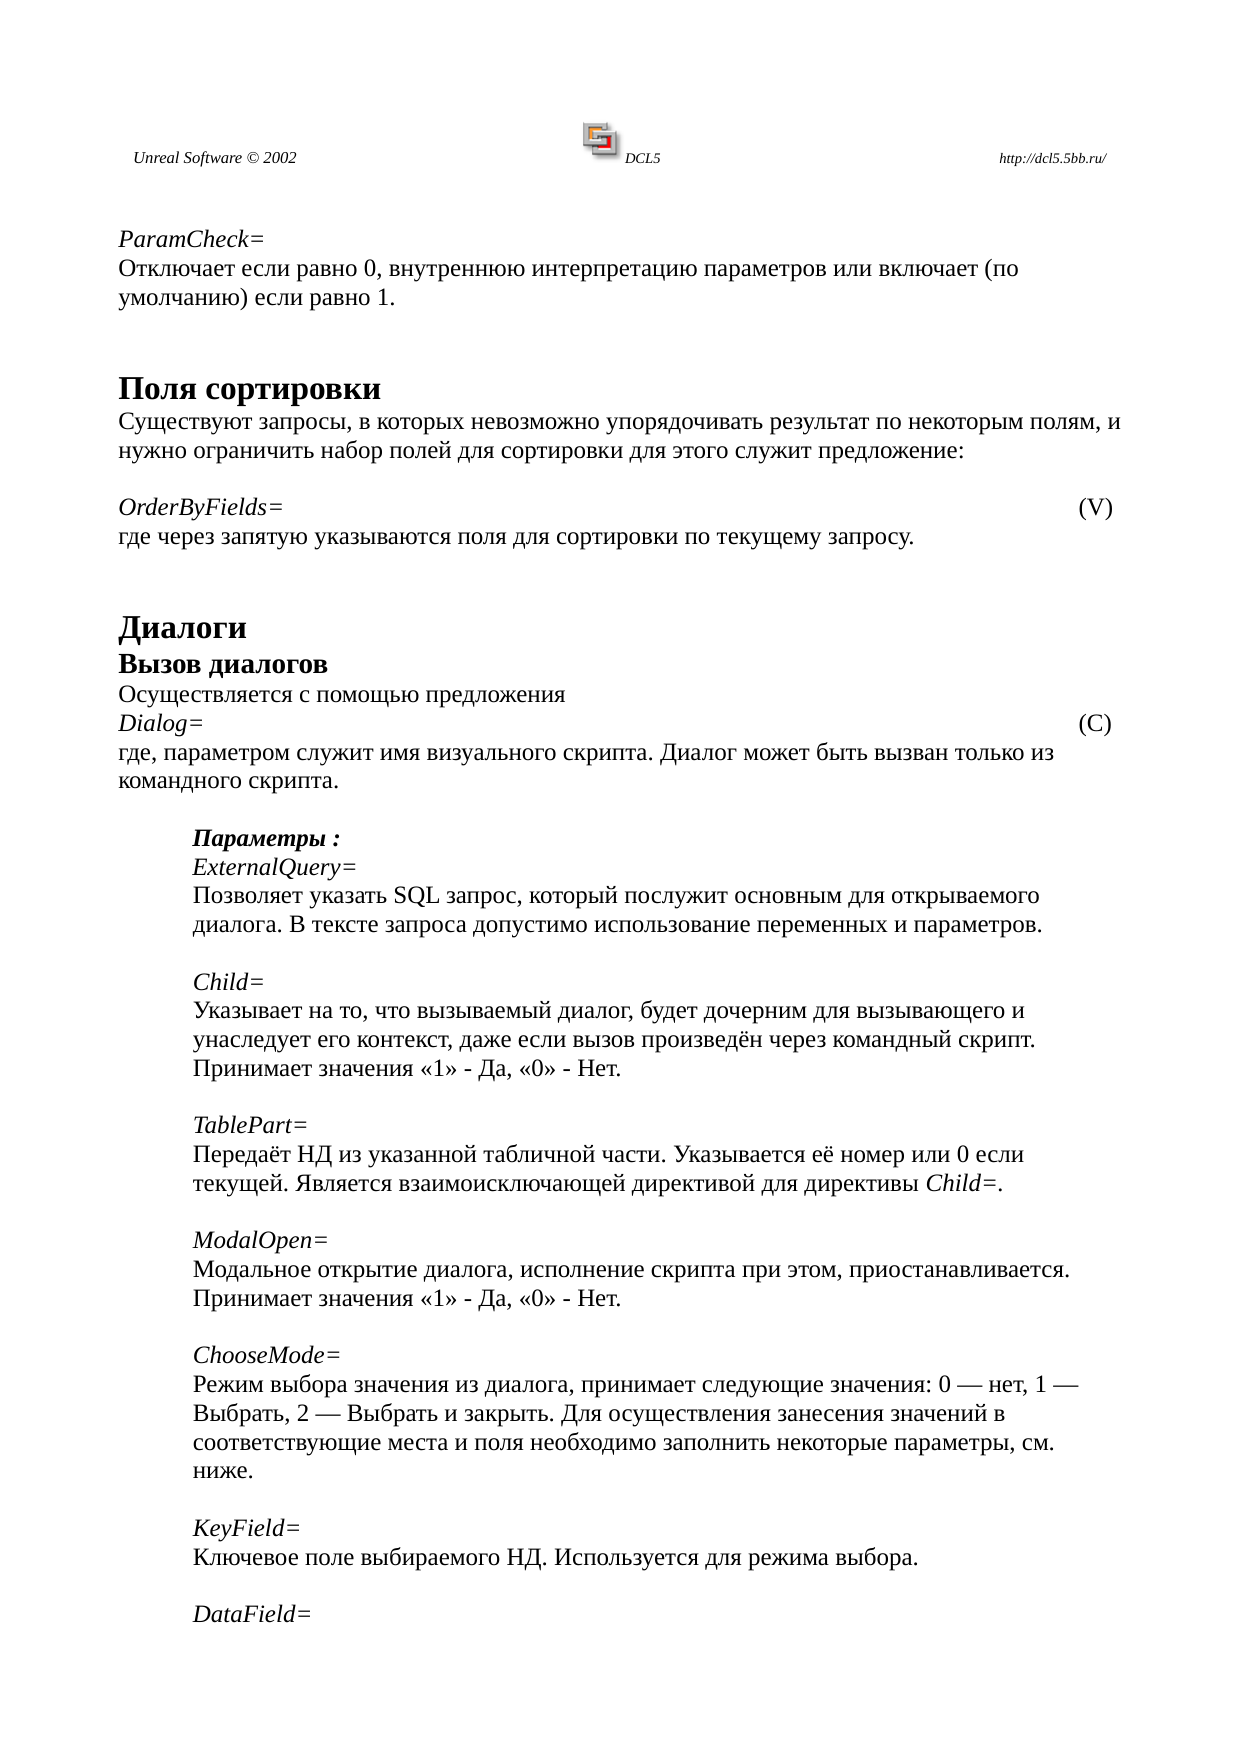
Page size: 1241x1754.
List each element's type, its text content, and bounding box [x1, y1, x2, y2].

text Отключает если равно 0, внутреннюю интерпретацию параметров или включает (по умолчанию) если равно 1. [118, 253, 1122, 310]
text Указывает на то, что вызываемый диалог, будет дочерним для вызывающего и унаследует его контекст, даже если вызов произведён через командный скрипт. Принимает значения «1» - Да, «0» - Нет. [193, 996, 1122, 1082]
subtitle Поля сортировки [118, 368, 1122, 406]
text Child= [193, 967, 1122, 996]
text Диалоги [118, 607, 1122, 646]
text Ключевое поле выбираемого НД. Используется для режима выбора. [193, 1542, 1122, 1571]
picture [579, 118, 625, 164]
text OrderByFields= (V) [118, 492, 1122, 521]
text ModalOpen= [193, 1226, 1122, 1254]
text Dialog= (C) [118, 708, 1122, 737]
text TablePart= [193, 1111, 1122, 1139]
text Существуют запросы, в которых невозможно упорядочивать результат по некоторым полям, и нужно ограничить набор полей для сортировки для этого служит предложение: [118, 406, 1122, 464]
text ChooseMode= [193, 1341, 1122, 1369]
text Режим выбора значения из диалога, принимает следующие значения: 0 — нет, 1 — Выбрать, 2 — Выбрать и закрыть. Для осуществления занесения значений в соответствующие места и поля необходимо заполнить некоторые параметры, см. ниже. [193, 1369, 1122, 1484]
text Модальное открытие диалога, исполнение скрипта при этом, приостанавливается. Принимает значения «1» - Да, «0» - Нет. [193, 1254, 1122, 1312]
text KeyField= [193, 1513, 1122, 1542]
text где, параметром служит имя визуального скрипта. Диалог может быть вызван только из командного скрипта. [118, 737, 1122, 794]
text Передаёт НД из указанной табличной части. Указывается её номер или 0 если текущей. Является взаимоисключающей директивой для директивы Child=. [193, 1139, 1122, 1197]
text Позволяет указать SQL запрос, который послужит основным для открываемого диалога. В тексте запроса допустимо использование переменных и параметров. [193, 881, 1122, 938]
subtitle Вызов диалогов [118, 646, 1122, 679]
text Осуществляется с помощью предложения [118, 679, 1122, 708]
text DataField= [193, 1599, 1122, 1628]
text Параметры : [118, 823, 1122, 852]
text где через запятую указываются поля для сортировки по текущему запросу. [118, 521, 1122, 550]
text ExternalQuery= [118, 852, 1122, 881]
text ParamCheck= [118, 224, 1122, 253]
